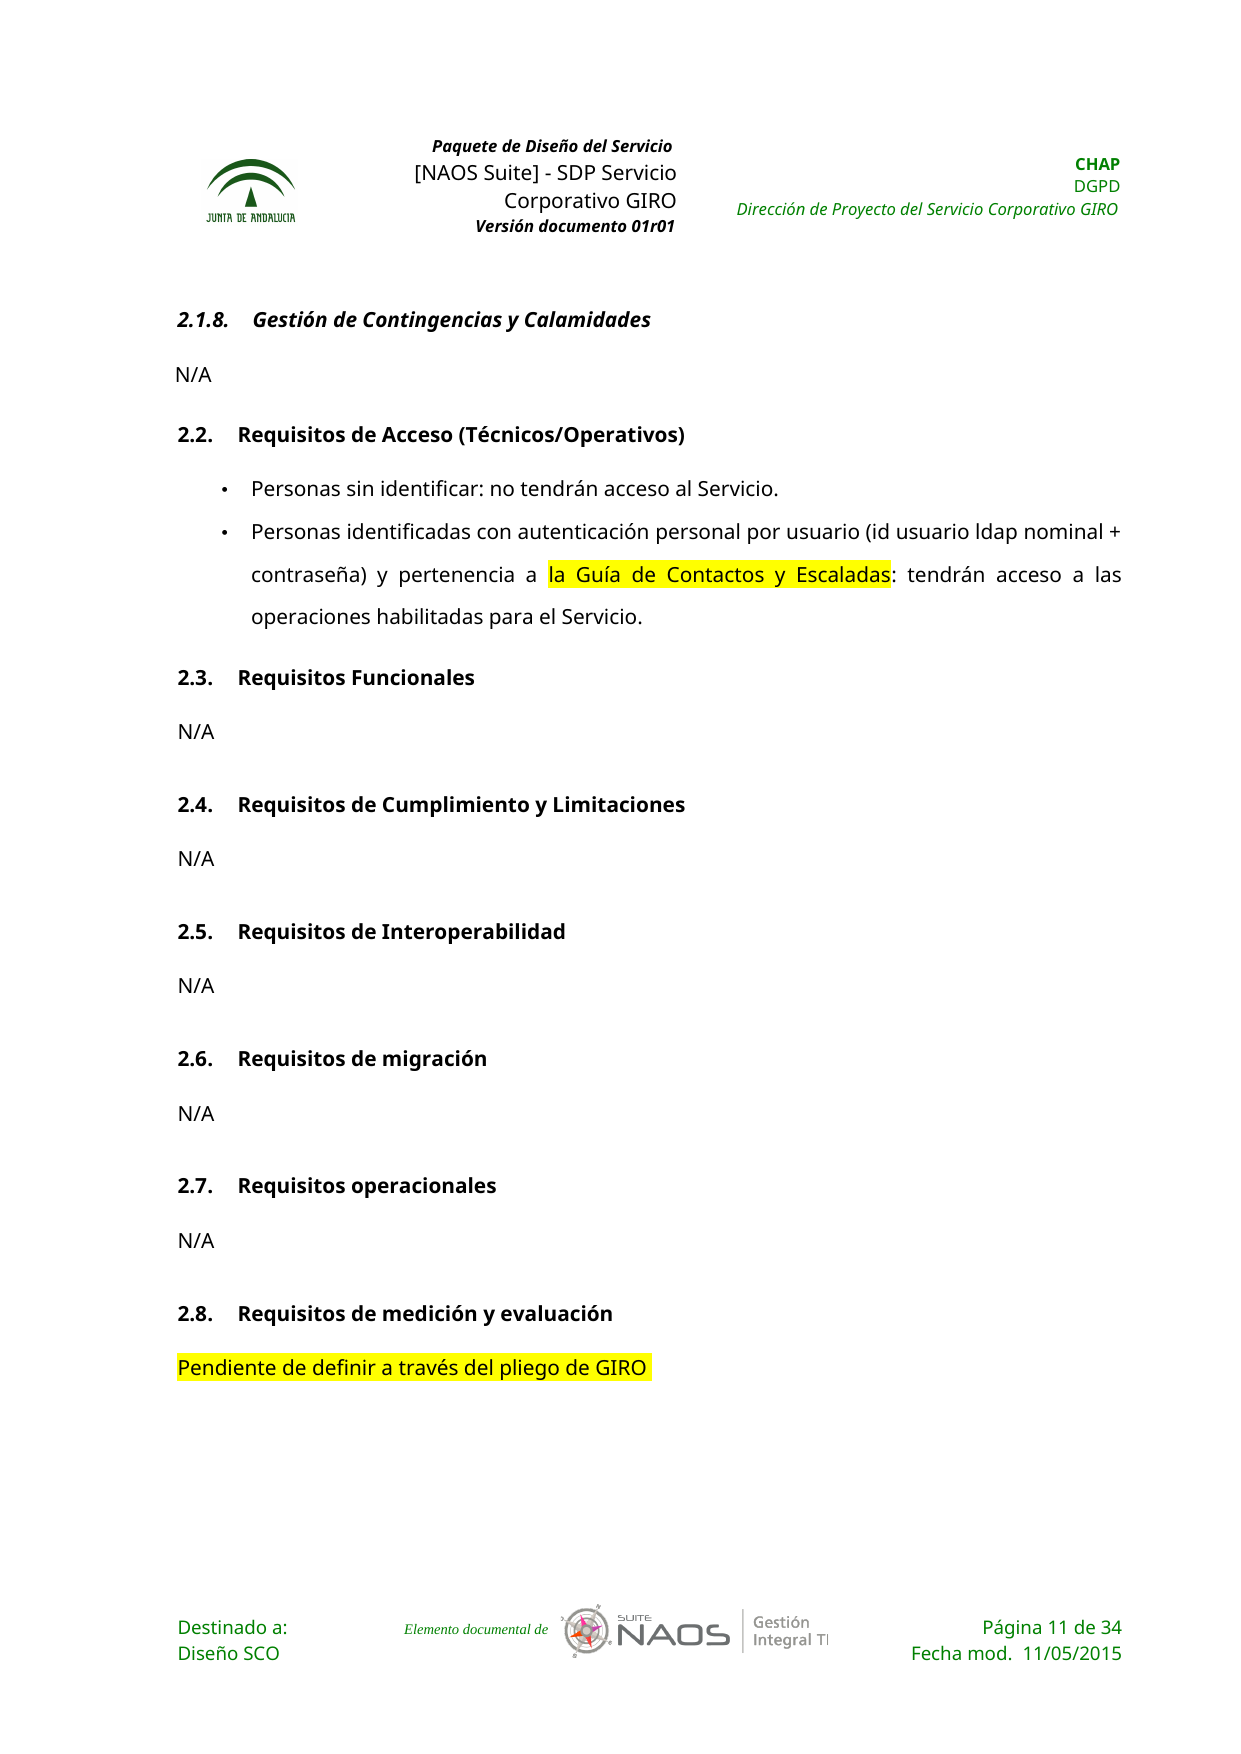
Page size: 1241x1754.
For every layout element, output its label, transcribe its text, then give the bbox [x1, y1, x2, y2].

subtitle Requisitos de Acceso (Técnicos/Operativos) [177, 420, 1122, 449]
text N/A [177, 844, 1122, 873]
list Personas identificadas con autenticación personal por usuario (id usuario ldap nominal + contraseña) y pertenencia a la Guía de Contactos y Escaladas: tendrán acceso a las operaciones habilitadas para el Servicio. [221, 517, 1122, 631]
subtitle Requisitos de Interoperabilidad [177, 917, 1122, 946]
list Personas sin identificar: no tendrán acceso al Servicio. [221, 474, 1122, 503]
text N/A [177, 1226, 1122, 1254]
text Pendiente de definir a través del pliego de GIRO [177, 1353, 1122, 1381]
subtitle Requisitos Funcionales [177, 663, 1122, 691]
subtitle Requisitos de Cumplimiento y Limitaciones [177, 790, 1122, 818]
subtitle Requisitos operacionales [177, 1171, 1122, 1200]
picture [201, 159, 298, 226]
subtitle Requisitos de migración [177, 1044, 1122, 1073]
text N/A [177, 1099, 1122, 1127]
list N/A [145, 360, 1122, 388]
picture [560, 1604, 829, 1658]
text N/A [177, 971, 1122, 1000]
text N/A [177, 717, 1122, 746]
subtitle Gestión de Contingencias y Calamidades [177, 306, 1122, 334]
subtitle Requisitos de medición y evaluación [177, 1299, 1122, 1327]
